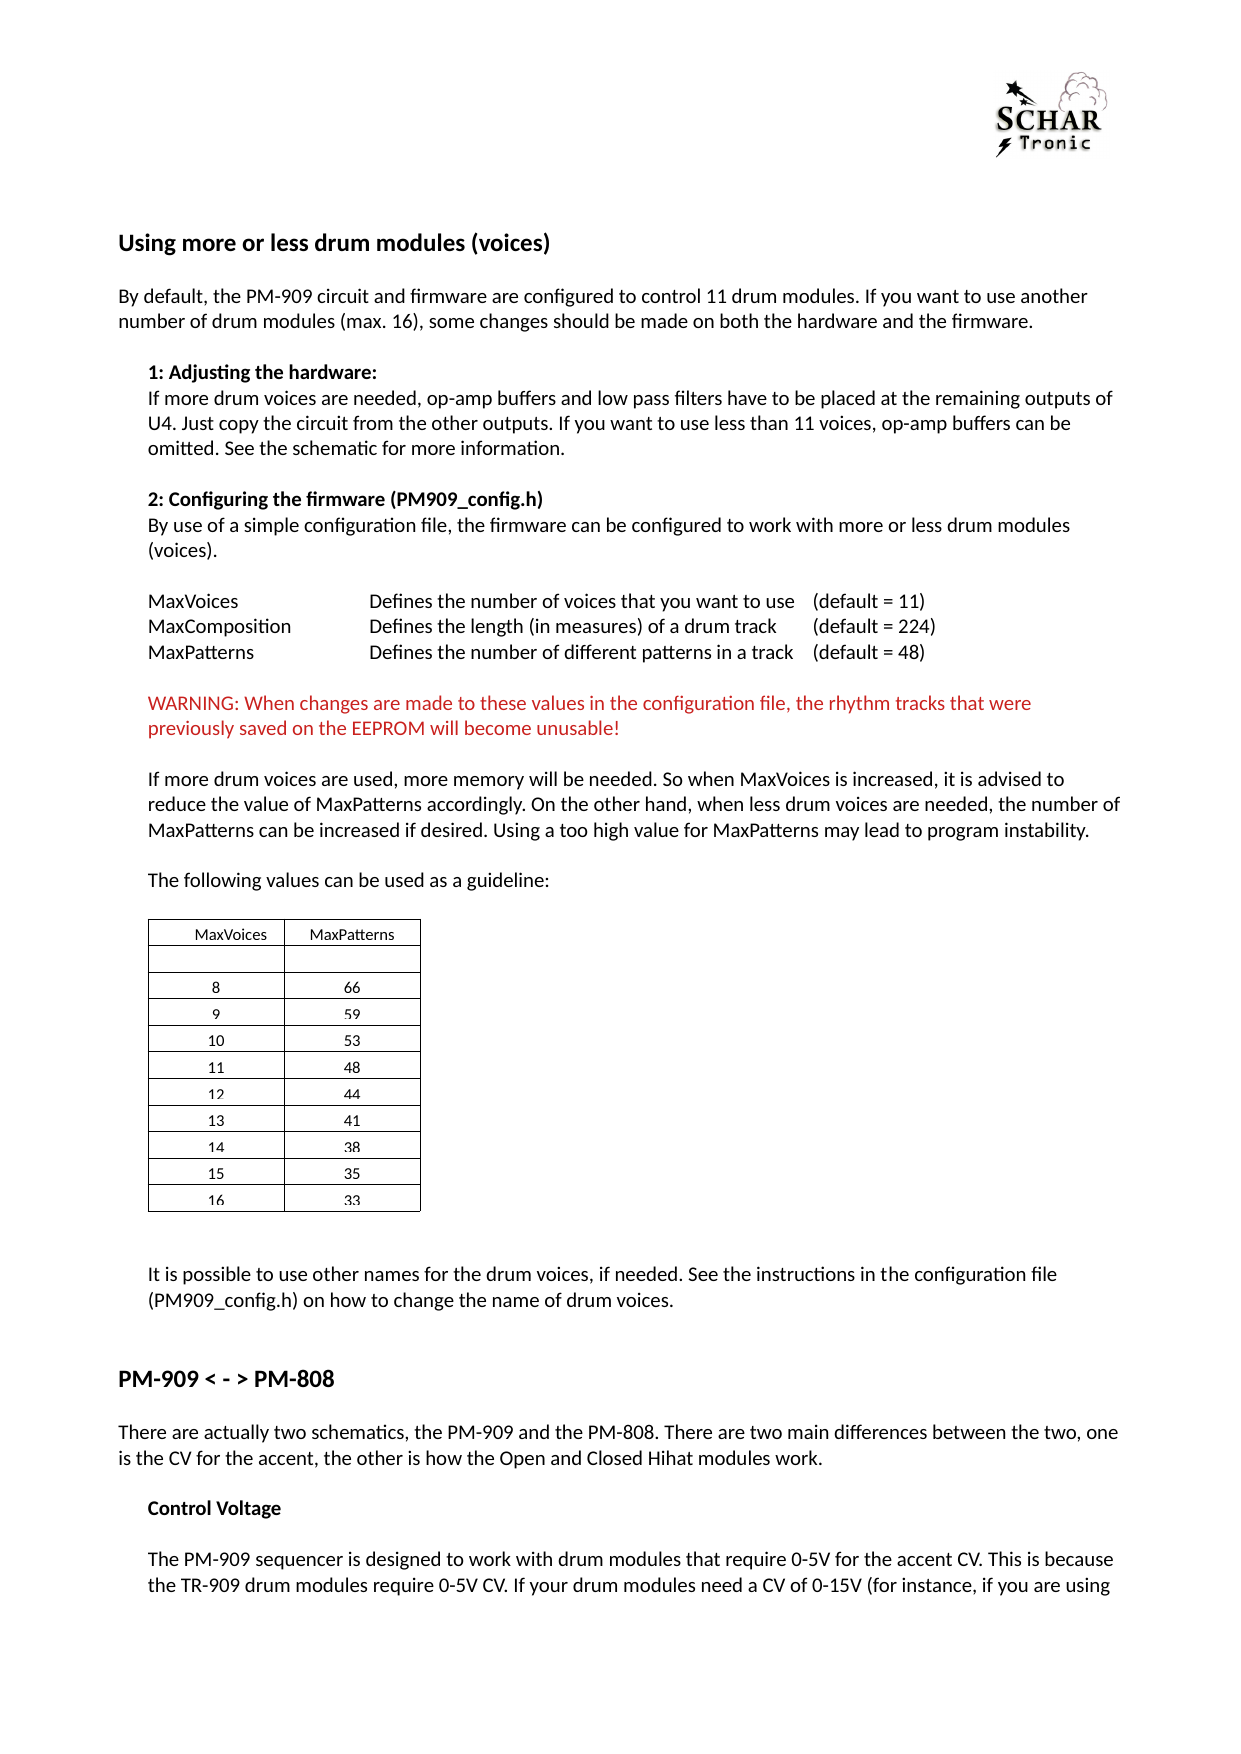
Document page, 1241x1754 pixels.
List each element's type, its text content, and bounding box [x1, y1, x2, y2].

text By use of a simple configuration file, the firmware can be configured to work with more or less drum modules (voices). [148, 512, 1122, 563]
text 1: Adjusting the hardware: [148, 359, 1122, 385]
text 2: Configuring the firmware (PM909_config.h) [148, 486, 1122, 512]
table_cell 59 [285, 999, 420, 1025]
table_cell 12 [149, 1079, 284, 1104]
table_cell 33 [285, 1185, 420, 1211]
table_cell 8 [149, 973, 284, 998]
picture [992, 70, 1110, 159]
table_cell 13 [149, 1106, 284, 1131]
text By default, the PM-909 circuit and firmware are configured to control 11 drum modules. If you want to use another number of drum modules (max. 16), some changes should be made on both the hardware and the firmware. [118, 283, 1122, 334]
table_cell 35 [285, 1159, 420, 1184]
table_cell 44 [285, 1079, 420, 1104]
table_header MaxVoices [149, 920, 284, 945]
text Using more or less drum modules (voices) [118, 227, 1122, 258]
text The PM-909 sequencer is designed to work with drum modules that require 0-5V for the accent CV. This is because the TR-909 drum modules require 0-5V CV. If your drum modules need a CV of 0-15V (for instance, if you are using [148, 1546, 1122, 1597]
table_cell 9 [149, 999, 284, 1025]
text MaxPatterns Defines the number of different patterns in a track (default = 48) [148, 639, 1122, 664]
text The following values can be used as a guideline: [148, 868, 1122, 893]
text If more drum voices are used, more memory will be needed. So when MaxVoices is increased, it is advised to reduce the value of MaxPatterns accordingly. On the other hand, when less drum voices are needed, the number of MaxPatterns can be increased if desired. Using a too high value for MaxPatterns may lead to program instability. [148, 766, 1122, 842]
text If more drum voices are needed, op-amp buffers and low pass filters have to be placed at the remaining outputs of U4. Just copy the circuit from the other outputs. If you want to use less than 11 voices, op-amp buffers can be omitted. See the schematic for more information. [148, 385, 1122, 461]
table_cell 66 [285, 973, 420, 998]
table_cell 16 [149, 1185, 284, 1211]
text Control Voltage [148, 1496, 1122, 1521]
table_cell 48 [285, 1052, 420, 1078]
table_cell 11 [149, 1052, 284, 1078]
text WARNING: When changes are made to these values in the configuration file, the rhythm tracks that were previously saved on the EEPROM will become unusable! [148, 690, 1122, 741]
text MaxComposition Defines the length (in measures) of a drum track (default = 224) [148, 613, 1122, 639]
table_cell 53 [285, 1026, 420, 1051]
table_cell 10 [149, 1026, 284, 1051]
table_cell 41 [285, 1106, 420, 1131]
text PM-909 < - > PM-808 [118, 1363, 1122, 1394]
text There are actually two schematics, the PM-909 and the PM-808. There are two main differences between the two, one is the CV for the accent, the other is how the Open and Closed Hihat modules work. [118, 1419, 1122, 1470]
table_cell 38 [285, 1132, 420, 1158]
text It is possible to use other names for the drum voices, if needed. See the instructions in the configuration file (PM909_config.h) on how to change the name of drum voices. [148, 1262, 1122, 1312]
table_cell 14 [149, 1132, 284, 1158]
table_cell [149, 946, 284, 972]
table_cell [285, 946, 420, 972]
table_header MaxPatterns [285, 920, 420, 945]
text MaxVoices Defines the number of voices that you want to use (default = 11) [148, 588, 1122, 613]
table_cell 15 [149, 1159, 284, 1184]
